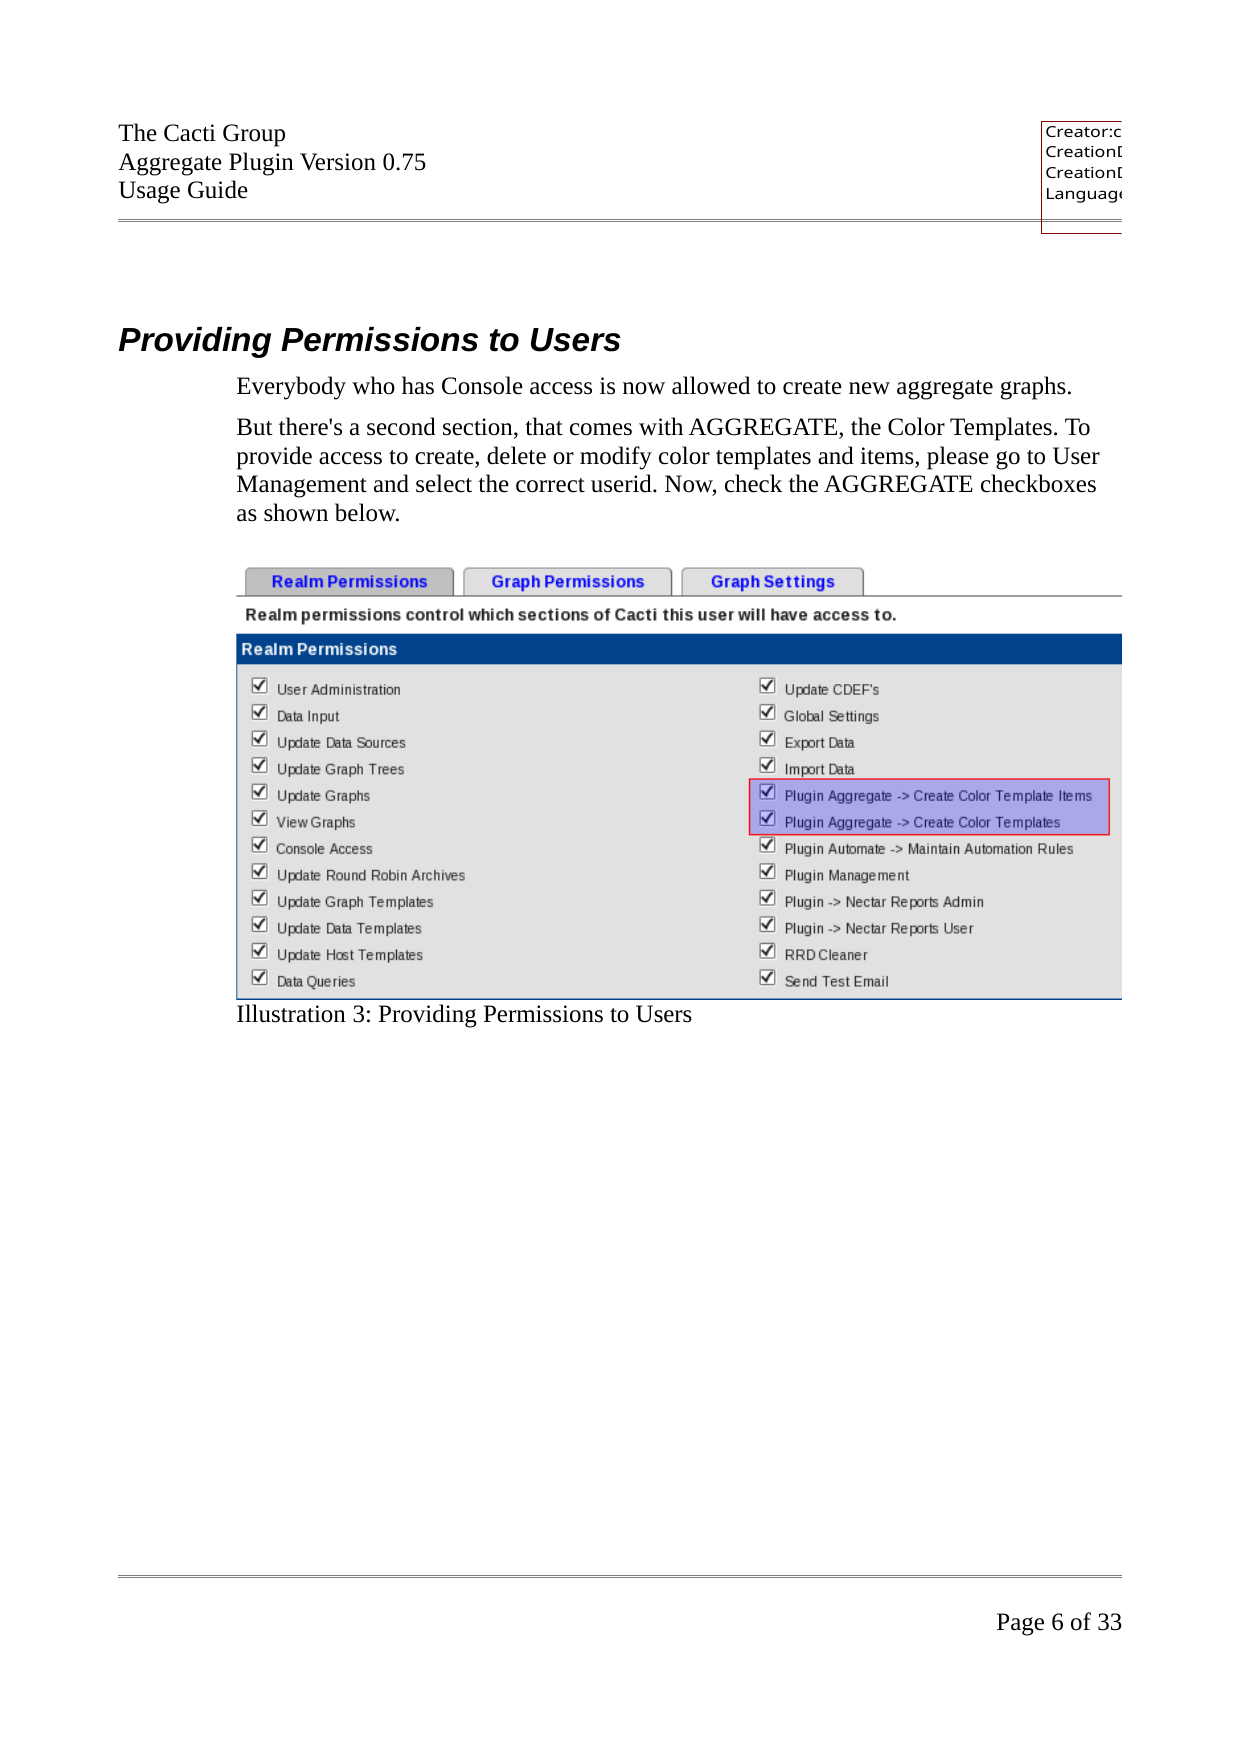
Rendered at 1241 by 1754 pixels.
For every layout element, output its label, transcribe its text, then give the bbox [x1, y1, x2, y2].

picture [236, 557, 1122, 1000]
text Illustration 3: Providing Permissions to Users [236, 1000, 1122, 1028]
subtitle Providing Permissions to Users [118, 321, 1122, 359]
text Everybody who has Console access is now allowed to create new aggregate graphs. [236, 371, 1122, 399]
text But there's a second section, that comes with AGGREGATE, the Color Templates. To provide access to create, delete or modify color templates and items, please go to User Management and select the correct userid. Now, check the AGGREGATE checkboxes as shown below. [236, 412, 1122, 527]
